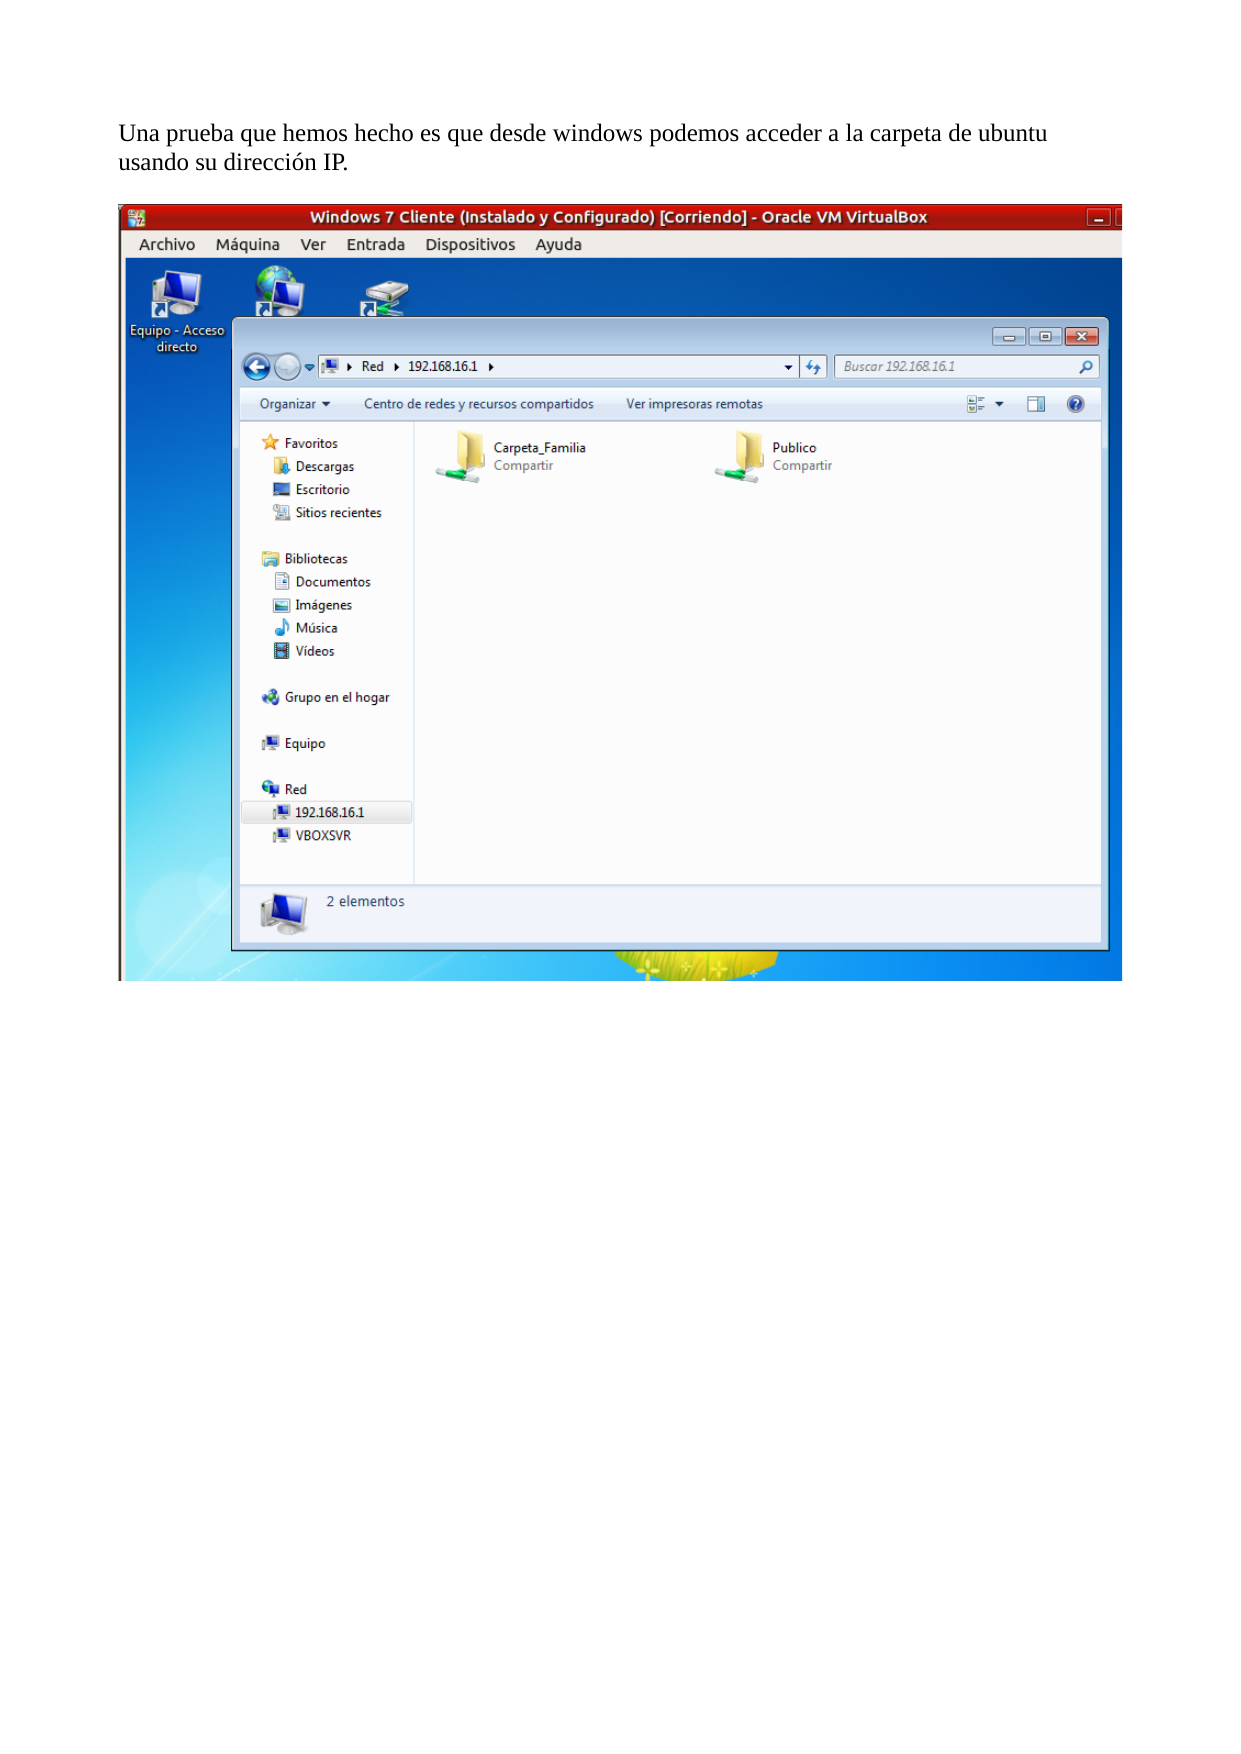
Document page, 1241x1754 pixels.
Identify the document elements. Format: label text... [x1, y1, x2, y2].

text Una prueba que hemos hecho es que desde windows podemos acceder a la carpeta de ubuntu usando su dirección IP. [118, 118, 1122, 176]
picture [118, 204, 1123, 981]
